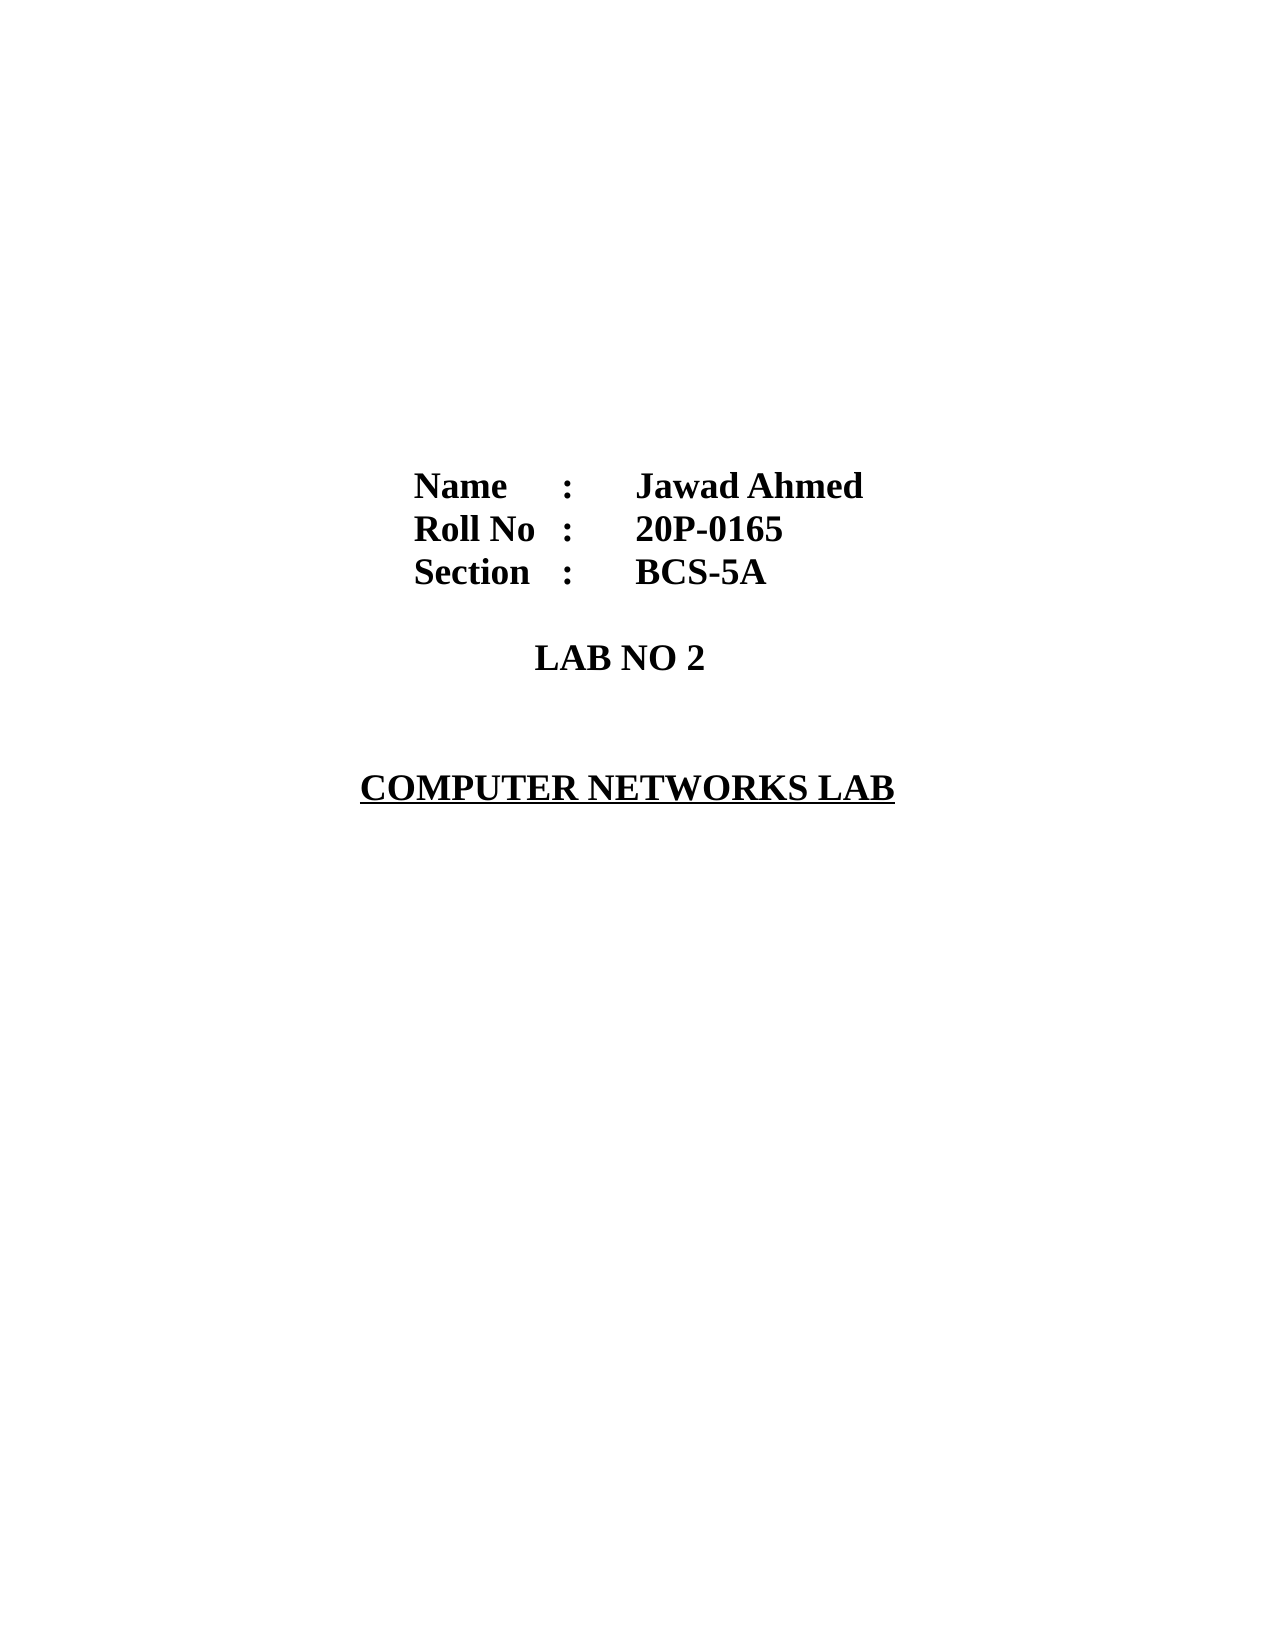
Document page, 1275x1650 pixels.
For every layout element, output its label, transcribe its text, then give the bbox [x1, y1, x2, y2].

text Section : BCS-5A [118, 549, 1157, 592]
text LAB NO 2 [118, 636, 1157, 679]
text Name : Jawad Ahmed [118, 463, 1157, 506]
text COMPUTER NETWORKS LAB [118, 765, 1157, 808]
text Roll No : 20P-0165 [118, 506, 1157, 549]
